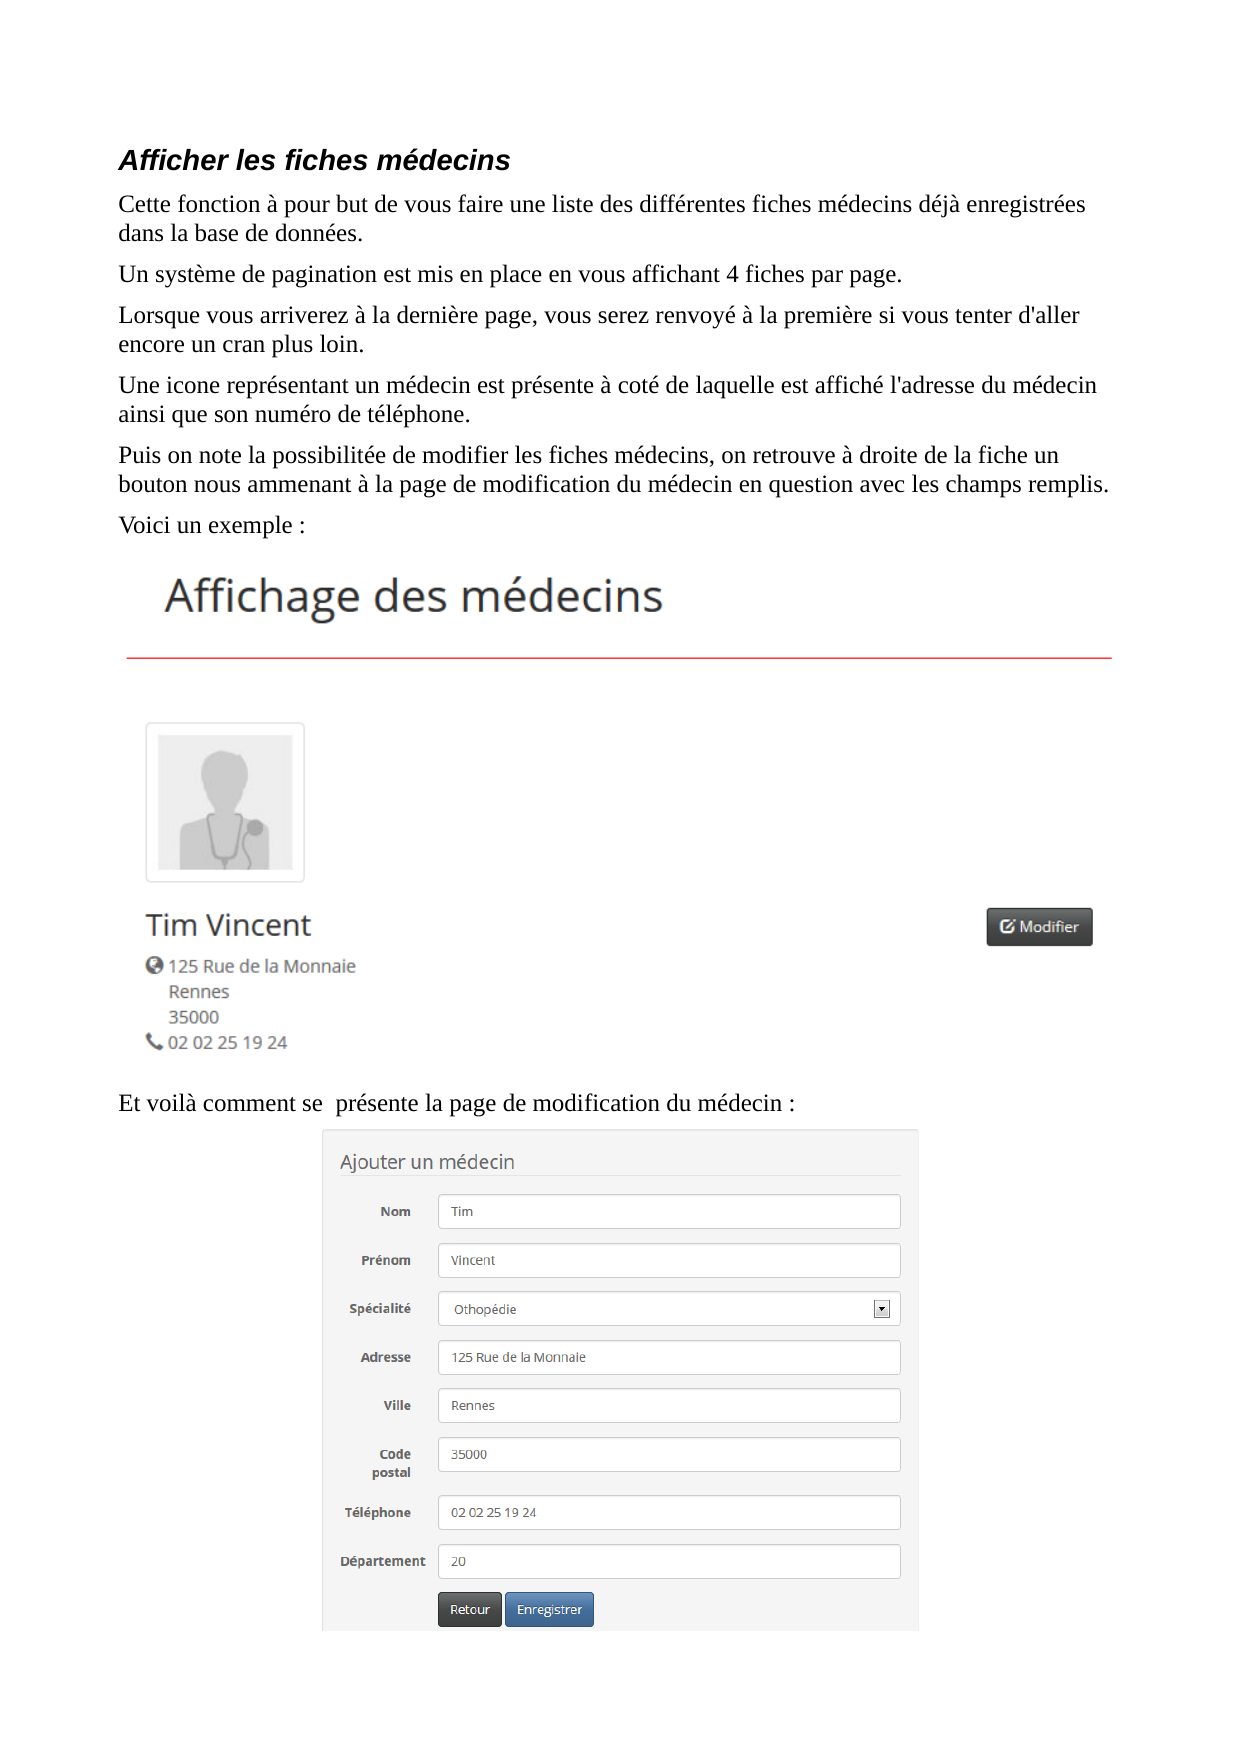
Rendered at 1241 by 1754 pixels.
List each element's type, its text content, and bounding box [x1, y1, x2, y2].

text Lorsque vous arriverez à la dernière page, vous serez renvoyé à la première si vous tenter d'aller encore un cran plus loin. [118, 300, 1122, 358]
text Cette fonction à pour but de vous faire une liste des différentes fiches médecins déjà enregistrées dans la base de données. [118, 189, 1122, 247]
text Et voilà comment se présente la page de modification du médecin : [118, 1089, 1122, 1117]
text Une icone représentant un médecin est présente à coté de laquelle est affiché l'adresse du médecin ainsi que son numéro de téléphone. [118, 370, 1122, 428]
text Un système de pagination est mis en place en vous affichant 4 fiches par page. [118, 259, 1122, 288]
text Voici un exemple : [118, 510, 1122, 539]
text Puis on note la possibilitée de modifier les fiches médecins, on retrouve à droite de la fiche un bouton nous ammenant à la page de modification du médecin en question avec les champs remplis. [118, 440, 1122, 498]
subtitle Afficher les fiches médecins [118, 143, 1122, 177]
